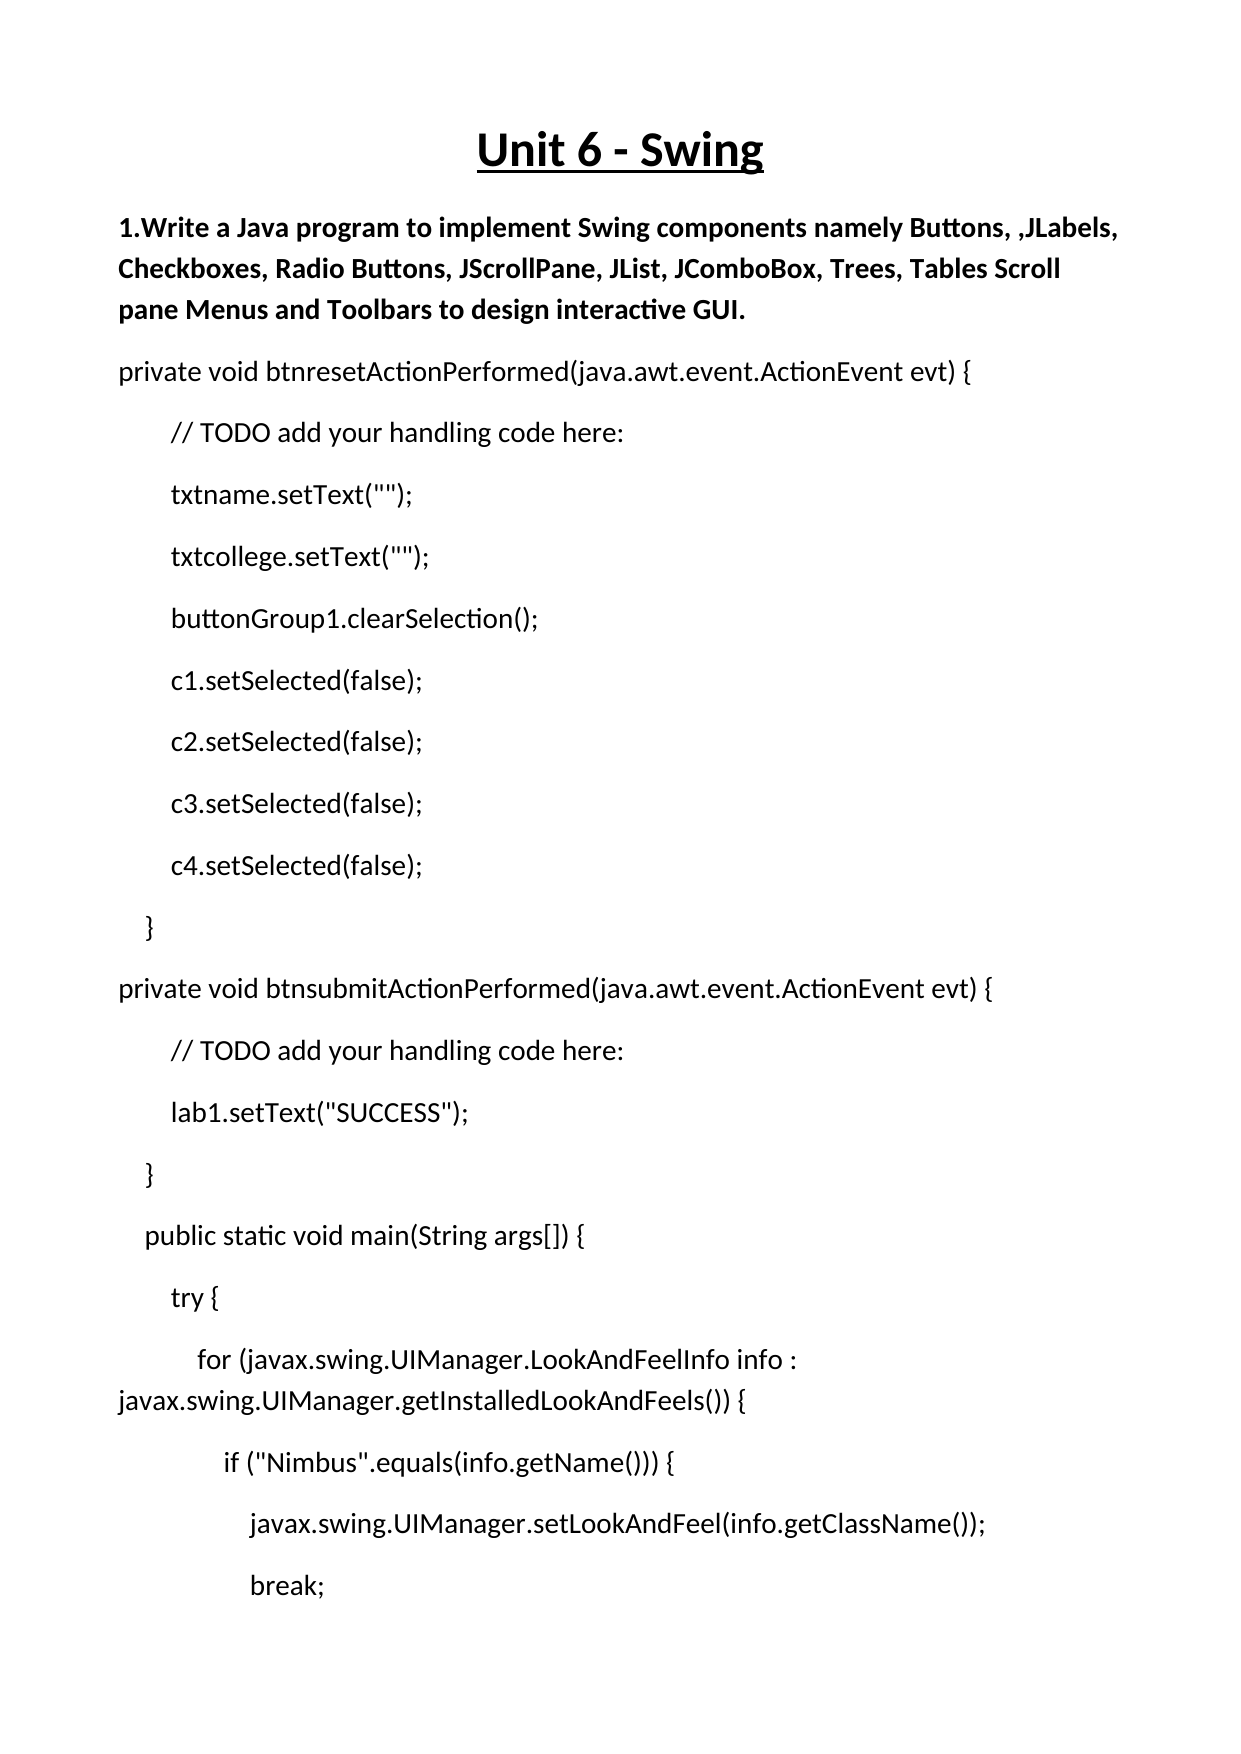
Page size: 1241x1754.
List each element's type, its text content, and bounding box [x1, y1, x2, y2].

text c2.setSelected(false); [118, 723, 1122, 759]
text } [118, 1156, 1122, 1191]
text javax.swing.UIManager.setLookAndFeel(info.getClassName()); [118, 1506, 1122, 1541]
text buttonGroup1.clearSelection(); [118, 600, 1122, 635]
text if ("Nimbus".equals(info.getName())) { [118, 1444, 1122, 1479]
text break; [118, 1567, 1122, 1603]
text txtcollege.setText(""); [118, 538, 1122, 574]
text c1.setSelected(false); [118, 662, 1122, 697]
text // TODO add your handling code here: [118, 1032, 1122, 1068]
text lab1.setText("SUCCESS"); [118, 1094, 1122, 1129]
text c3.setSelected(false); [118, 785, 1122, 821]
text private void btnresetActionPerformed(java.awt.event.ActionEvent evt) { [118, 353, 1122, 388]
text txtname.setText(""); [118, 476, 1122, 512]
text 1.Write a Java program to implement Swing components namely Buttons, ,JLabels, Checkboxes, Radio Buttons, JScrollPane, JList, JComboBox, Trees, Tables Scroll pane Menus and Toolbars to design interactive GUI. [118, 209, 1122, 327]
text for (javax.swing.UIManager.LookAndFeelInfo info : javax.swing.UIManager.getInstalledLookAndFeels()) { [118, 1341, 1122, 1418]
text } [118, 909, 1122, 944]
text try { [118, 1279, 1122, 1315]
text private void btnsubmitActionPerformed(java.awt.event.ActionEvent evt) { [118, 970, 1122, 1006]
text c4.setSelected(false); [118, 847, 1122, 882]
text public static void main(String args[]) { [118, 1217, 1122, 1253]
text Unit 6 - Swing [118, 118, 1122, 179]
text // TODO add your handling code here: [118, 414, 1122, 450]
